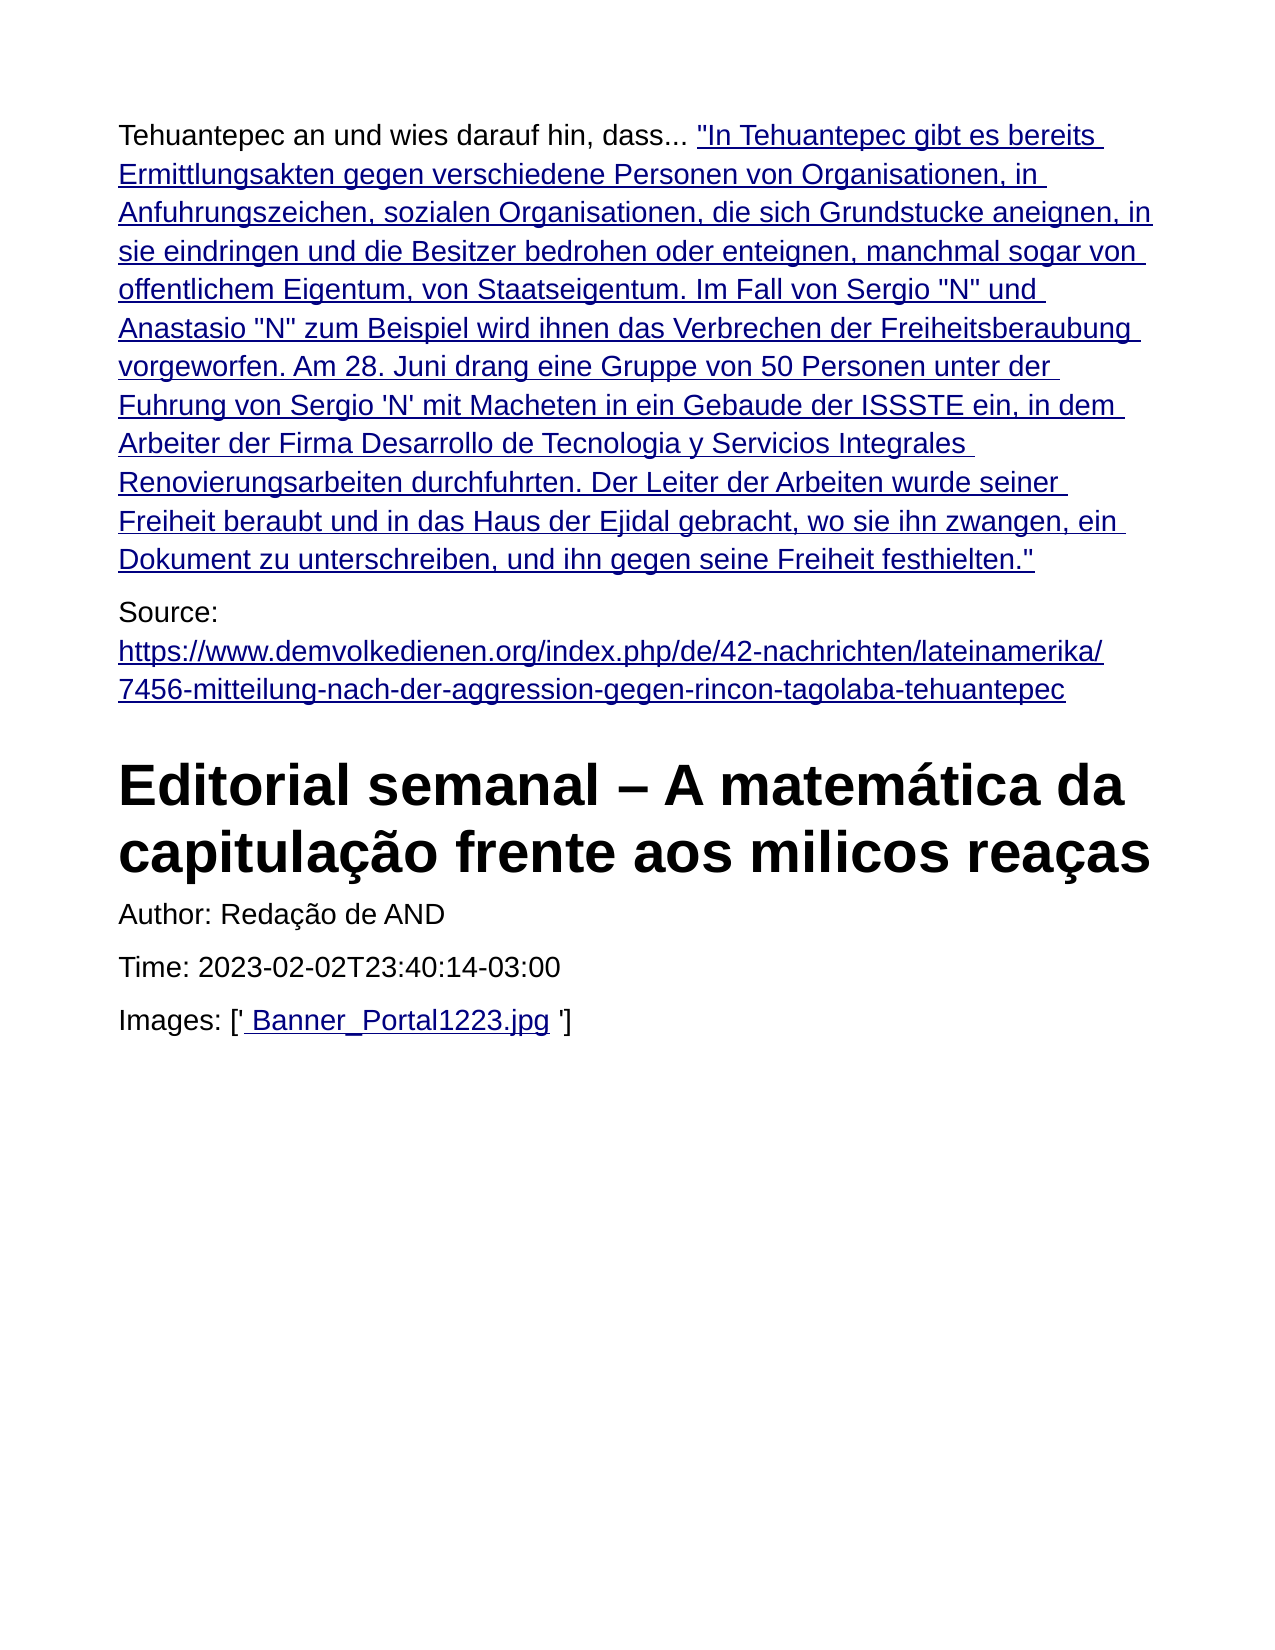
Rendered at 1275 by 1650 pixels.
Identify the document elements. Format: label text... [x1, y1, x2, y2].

text Author: Redação de AND [118, 897, 1157, 931]
subtitle Editorial semanal – A matemática da capitulação frente aos milicos reaças [118, 750, 1157, 884]
text Time: 2023-02-02T23:40:14-03:00 [118, 950, 1157, 984]
text Images: [' Banner_Portal1223.jpg '] [118, 1003, 1157, 1037]
text Source: https://www.demvolkedienen.org/index.php/de/42-nachrichten/lateinamerika/7456-mitteilung-nach-der-aggression-gegen-rincon-tagolaba-tehuantepec [118, 595, 1157, 706]
text Tehuantepec an und wies darauf hin, dass... "In Tehuantepec gibt es bereits Ermittlungsakten gegen verschiedene Personen von Organisationen, in Anfuhrungszeichen, sozialen Organisationen, die sich Grundstucke aneignen, in sie eindringen und die Besitzer bedrohen oder enteignen, manchmal sogar von offentlichem Eigentum, von Staatseigentum. Im Fall von Sergio "N" und Anastasio "N" zum Beispiel wird ihnen das Verbrechen der Freiheitsberaubung vorgeworfen. Am 28. Juni drang eine Gruppe von 50 Personen unter der Fuhrung von Sergio 'N' mit Macheten in ein Gebaude der ISSSTE ein, in dem Arbeiter der Firma Desarrollo de Tecnologia y Servicios Integrales Renovierungsarbeiten durchfuhrten. Der Leiter der Arbeiten wurde seiner Freiheit beraubt und in das Haus der Ejidal gebracht, wo sie ihn zwangen, ein Dokument zu unterschreiben, und ihn gegen seine Freiheit festhielten." [118, 118, 1157, 576]
